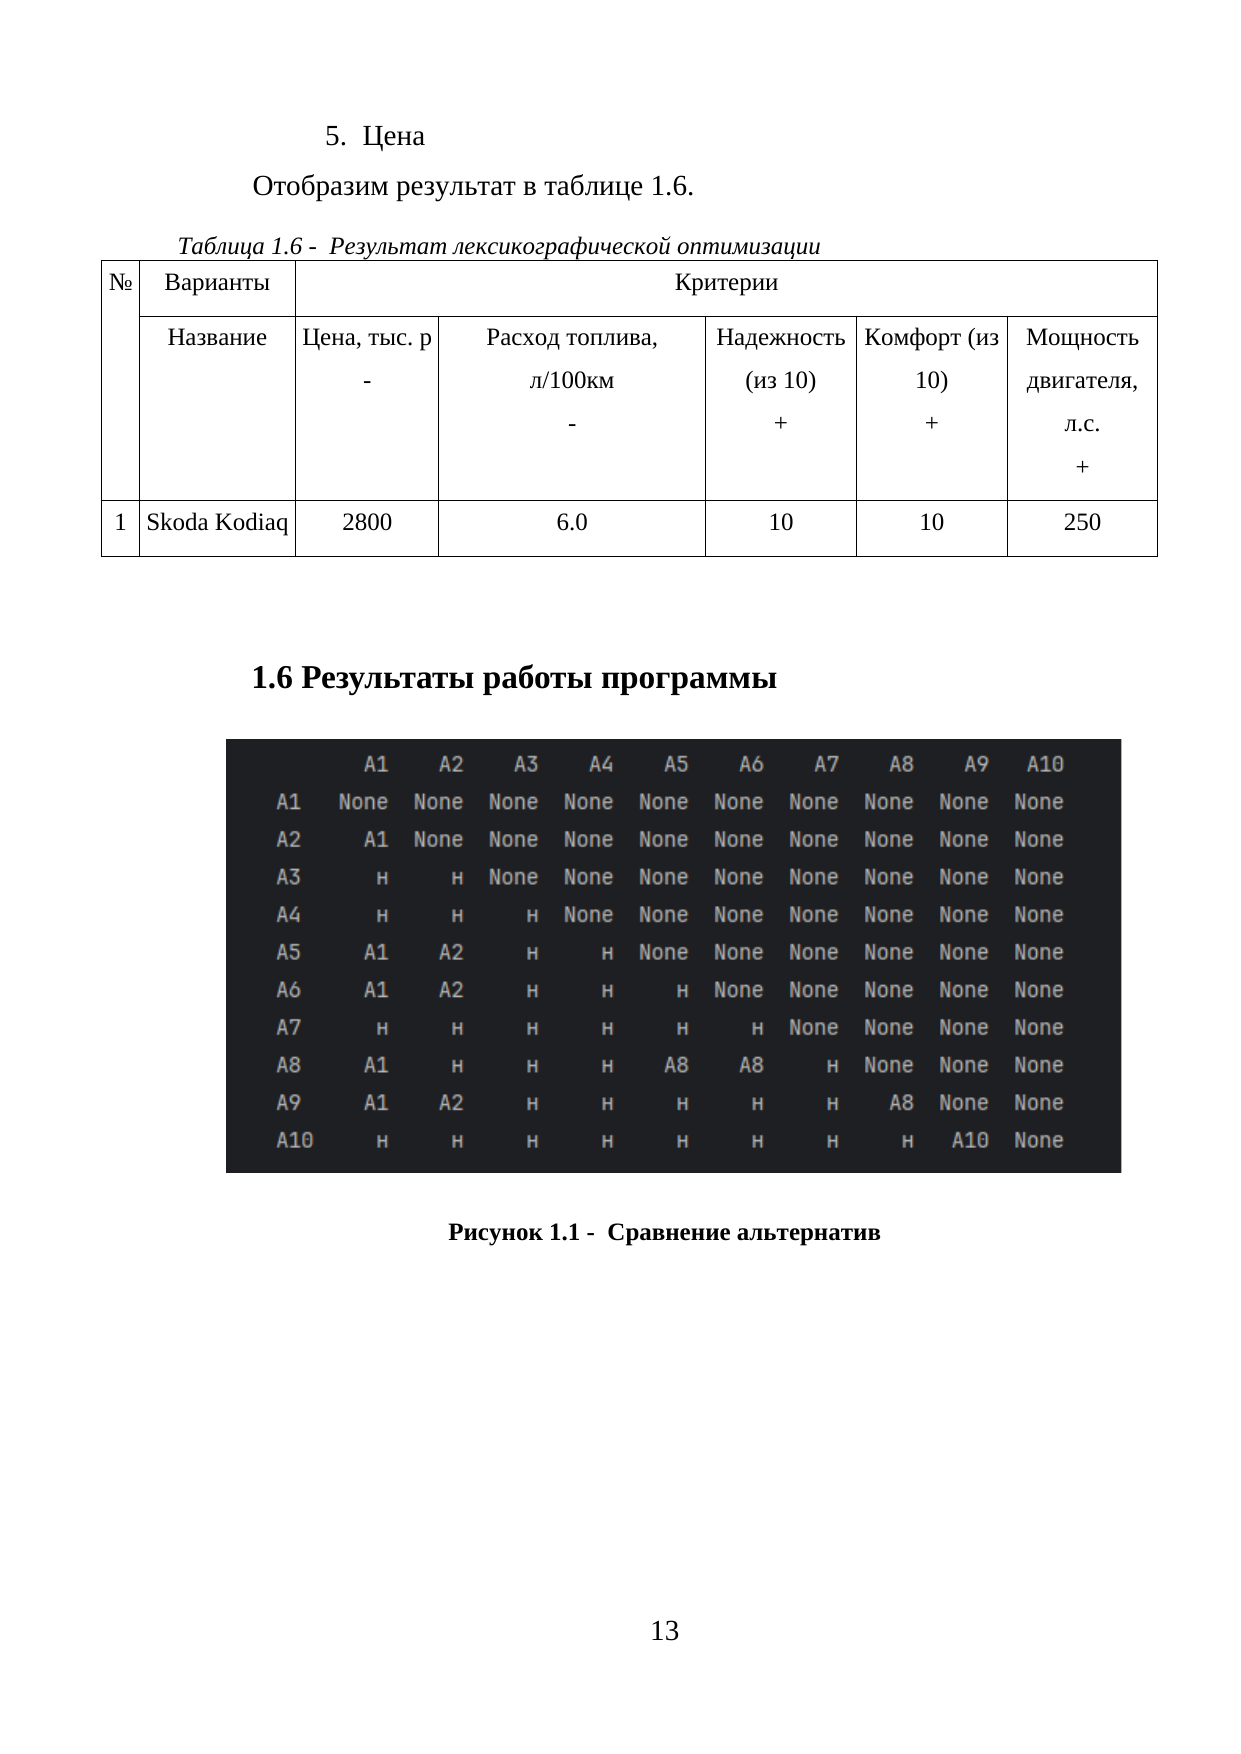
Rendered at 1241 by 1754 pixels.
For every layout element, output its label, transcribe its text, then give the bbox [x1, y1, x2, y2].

picture [226, 739, 1122, 1173]
table_cell 10 [857, 501, 1007, 556]
table_header № [102, 261, 139, 500]
subtitle 1.6 Результаты работы программы [177, 657, 1152, 696]
table_cell Комфорт (из 10) + [857, 317, 1007, 500]
text Отобразим результат в таблице 1.6. [252, 168, 1152, 202]
table_header Критерии [296, 261, 1157, 316]
table_cell 250 [1008, 501, 1157, 556]
table_cell Расход топлива, л/100км - [439, 317, 705, 500]
table_cell 2800 [296, 501, 438, 556]
table_cell Цена, тыс. р - [296, 317, 438, 500]
table_cell Мощность двигателя, л.с. + [1008, 317, 1157, 500]
table_cell Skoda Kodiaq [140, 501, 295, 556]
table_cell 1 [102, 501, 139, 556]
list Цена [325, 118, 1152, 152]
table_cell Надежность (из 10) + [706, 317, 856, 500]
table_cell 6.0 [439, 501, 705, 556]
table_cell 10 [706, 501, 856, 556]
table_cell Название [140, 317, 295, 500]
text Рисунок 1.1 - Сравнение альтернатив [177, 740, 1152, 1246]
text Таблица 1.6 - Результат лексикографической оптимизации [177, 231, 1152, 260]
table_header Варианты [140, 261, 295, 316]
